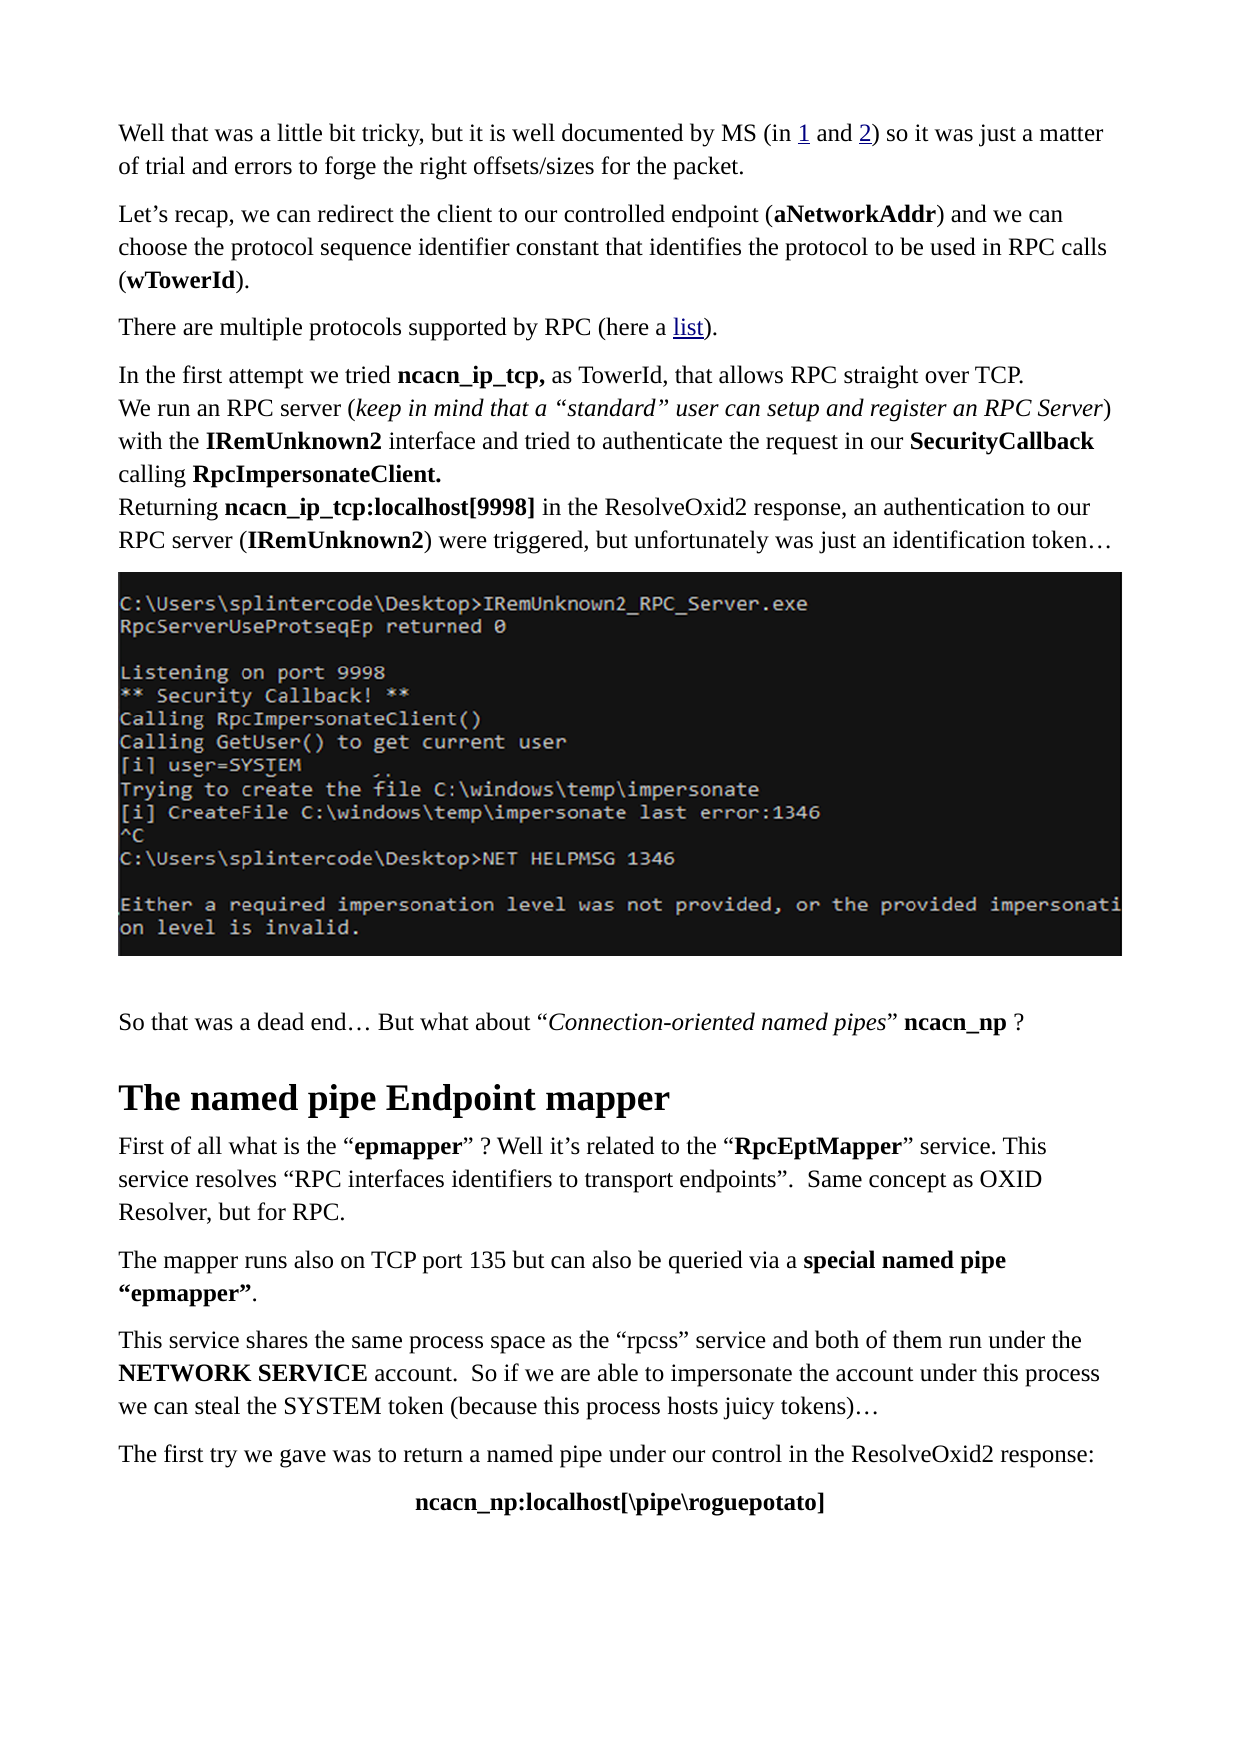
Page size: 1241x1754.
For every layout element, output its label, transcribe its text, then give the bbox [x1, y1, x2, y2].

subtitle The named pipe Endpoint mapper [118, 1075, 1122, 1118]
text Well that was a little bit tricky, but it is well documented by MS (in 1 and 2) so it was just a matter of trial and errors to forge the right offsets/sizes for the packet. [118, 118, 1122, 180]
text The first try we gave was to return a named pipe under our control in the ResolveOxid2 response: [118, 1439, 1122, 1468]
text ncacn_np:localhost[\pipe\roguepotato] [118, 1487, 1122, 1515]
text The mapper runs also on TCP port 135 but can also be queried via a special named pipe “epmapper”. [118, 1245, 1122, 1306]
text There are multiple protocols supported by RPC (here a list). [118, 312, 1122, 341]
text First of all what is the “epmapper” ? Well it’s related to the “RpcEptMapper” service. This service resolves “RPC interfaces identifiers to transport endpoints”. Same concept as OXID Resolver, but for RPC. [118, 1131, 1122, 1226]
picture [118, 572, 1123, 956]
text This service shares the same process space as the “rpcss” service and both of them run under the NETWORK SERVICE account. So if we are able to impersonate the account under this process we can steal the SYSTEM token (because this process hosts juicy tokens)… [118, 1325, 1122, 1420]
text In the first attempt we tried ncacn_ip_tcp, as TowerId, that allows RPC straight over TCP. We run an RPC server (keep in mind that a “standard” user can setup and register an RPC Server) with the IRemUnknown2 interface and tried to authenticate the request in our SecurityCallback calling RpcImpersonateClient. Returning ncacn_ip_tcp:localhost[9998] in the ResolveOxid2 response, an authentication to our RPC server (IRemUnknown2) were triggered, but unfortunately was just an identification token… [118, 360, 1122, 554]
text Let’s recap, we can redirect the client to our controlled endpoint (aNetworkAddr) and we can choose the protocol sequence identifier constant that identifies the protocol to be used in RPC calls (wTowerId). [118, 199, 1122, 293]
text So that was a dead end… But what about “Connection-oriented named pipes” ncacn_np ? [118, 1007, 1122, 1036]
